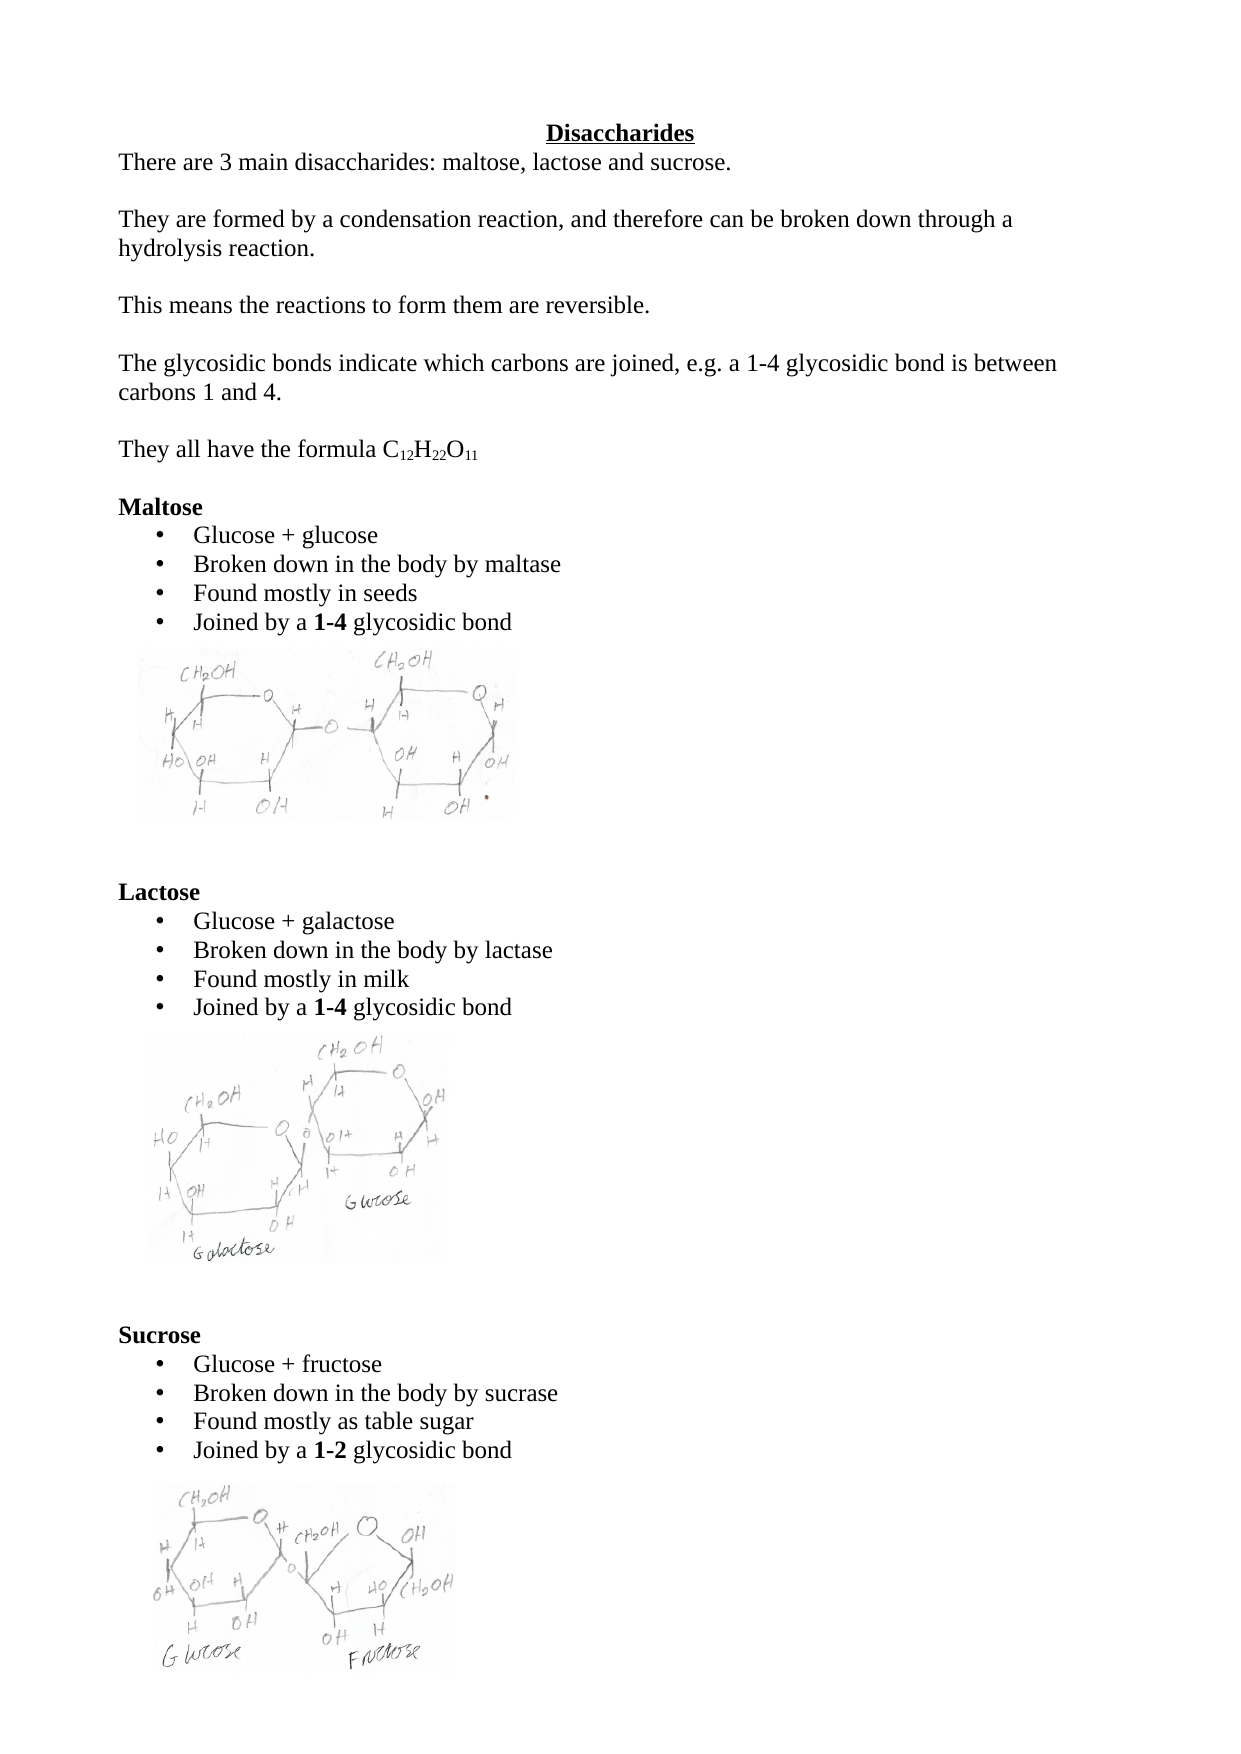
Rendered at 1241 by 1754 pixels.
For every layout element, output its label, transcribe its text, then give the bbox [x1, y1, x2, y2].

list Glucose + galactose [156, 906, 1122, 935]
list Joined by a 1-4 glycosidic bond [156, 992, 1122, 1021]
text They all have the formula C12H22O11 [118, 434, 1122, 463]
picture [152, 1485, 457, 1673]
text There are 3 main disaccharides: maltose, lactose and sucrose. [118, 147, 1122, 176]
list Joined by a 1-4 glycosidic bond [156, 607, 1122, 636]
list Broken down in the body by sucrase [156, 1378, 1122, 1406]
list Found mostly as table sugar [156, 1406, 1122, 1435]
list Found mostly in milk [156, 964, 1122, 992]
picture [145, 1033, 450, 1263]
text Disaccharides [118, 118, 1122, 147]
picture [137, 647, 514, 820]
list Joined by a 1-2 glycosidic bond [156, 1435, 1122, 1464]
text Lactose [118, 877, 1122, 906]
list Broken down in the body by maltase [156, 549, 1122, 578]
text Sucrose [118, 1320, 1122, 1349]
list Broken down in the body by lactase [156, 935, 1122, 964]
text They are formed by a condensation reaction, and therefore can be broken down through a hydrolysis reaction. [118, 204, 1122, 262]
text Maltose [118, 492, 1122, 521]
text The glycosidic bonds indicate which carbons are joined, e.g. a 1-4 glycosidic bond is between carbons 1 and 4. [118, 348, 1122, 406]
list Glucose + glucose [156, 521, 1122, 549]
text This means the reactions to form them are reversible. [118, 291, 1122, 319]
list Glucose + fructose [156, 1349, 1122, 1378]
list Found mostly in seeds [156, 578, 1122, 607]
